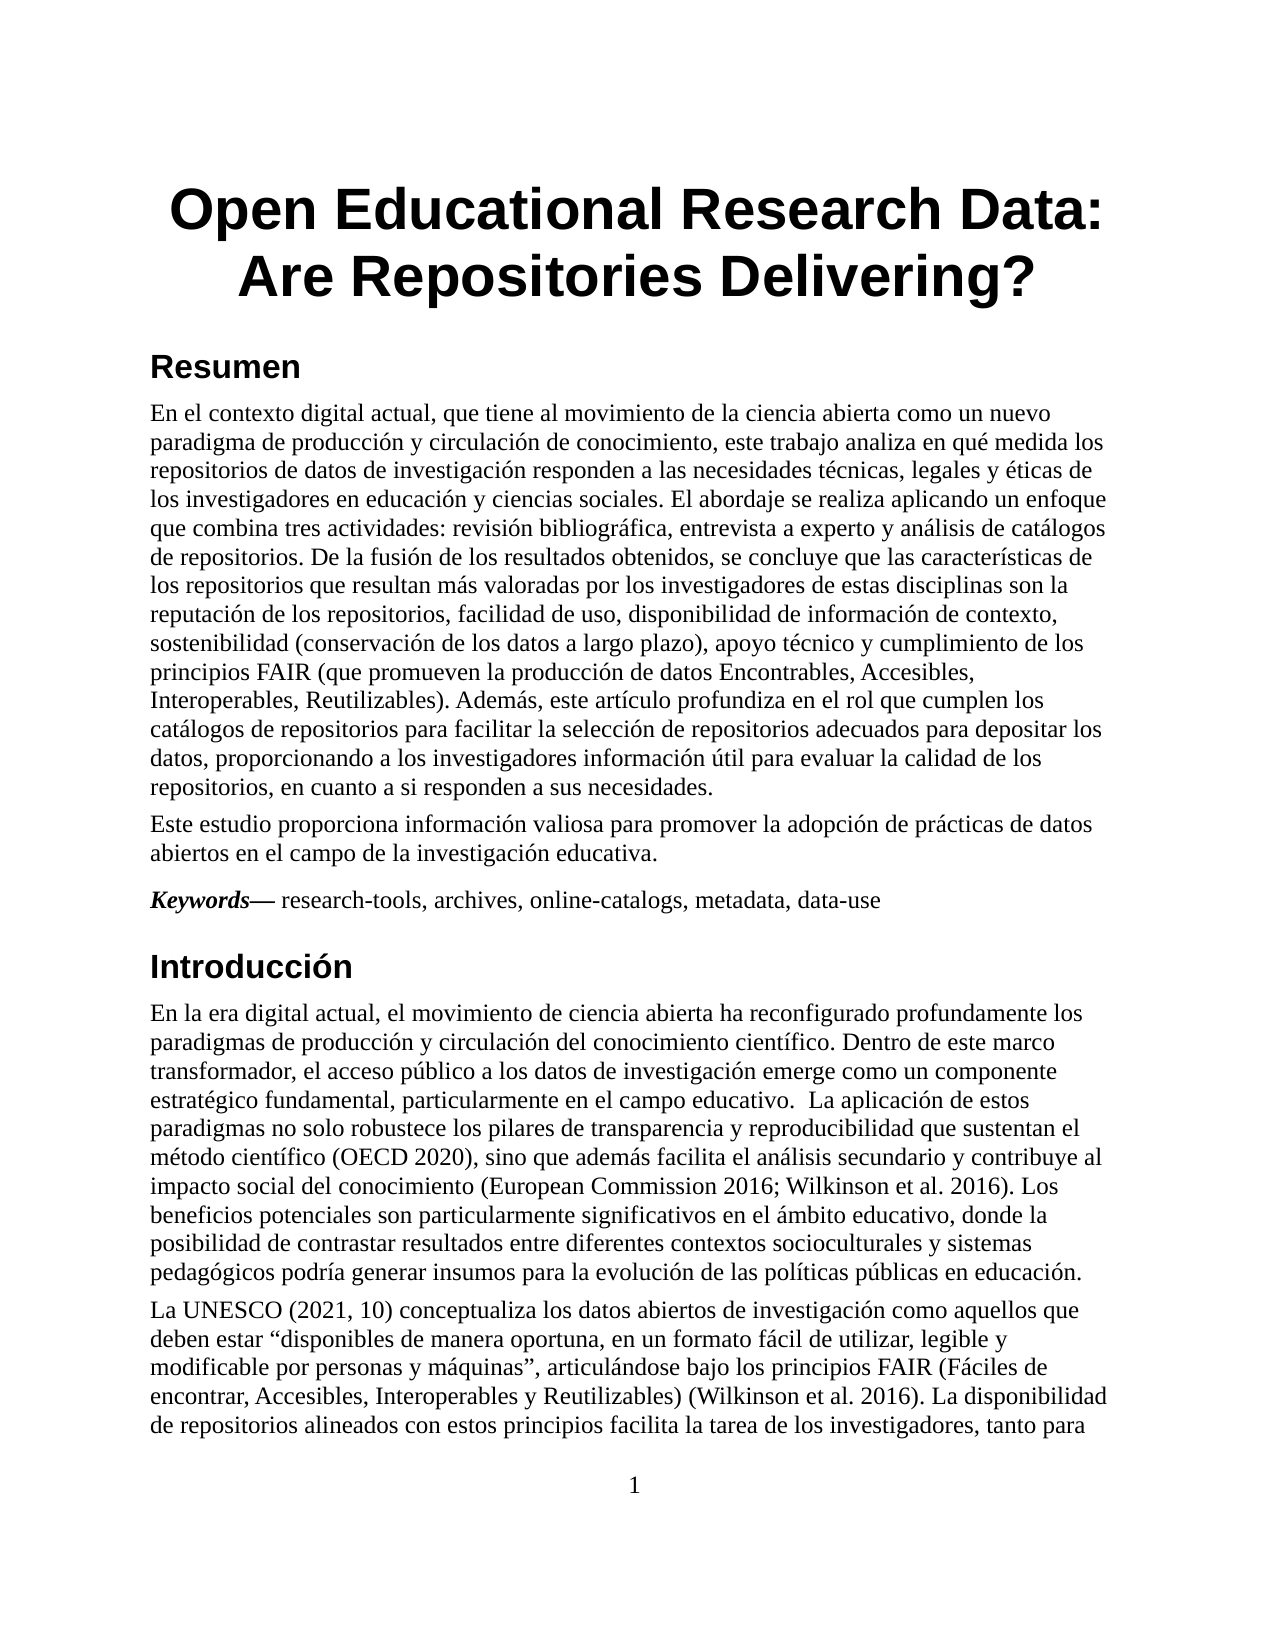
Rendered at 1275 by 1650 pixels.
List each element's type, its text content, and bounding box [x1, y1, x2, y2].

subtitle Introducción [150, 947, 1125, 986]
subtitle Resumen [150, 347, 1125, 385]
text La UNESCO (2021, 10) conceptualiza los datos abiertos de investigación como aquellos que deben estar “disponibles de manera oportuna, en un formato fácil de utilizar, legible y modificable por personas y máquinas”, articulándose bajo los principios FAIR (Fáciles de encontrar, Accesibles, Interoperables y Reutilizables) (Wilkinson et al. 2016). La disponibilidad de repositorios alineados con estos principios facilita la tarea de los investigadores, tanto para [150, 1295, 1125, 1439]
text En el contexto digital actual, que tiene al movimiento de la ciencia abierta como un nuevo paradigma de producción y circulación de conocimiento, este trabajo analiza en qué medida los repositorios de datos de investigación responden a las necesidades técnicas, legales y éticas de los investigadores en educación y ciencias sociales. El abordaje se realiza aplicando un enfoque que combina tres actividades: revisión bibliográfica, entrevista a experto y análisis de catálogos de repositorios. De la fusión de los resultados obtenidos, se concluye que las características de los repositorios que resultan más valoradas por los investigadores de estas disciplinas son la reputación de los repositorios, facilidad de uso, disponibilidad de información de contexto, sostenibilidad (conservación de los datos a largo plazo), apoyo técnico y cumplimiento de los principios FAIR (que promueven la producción de datos Encontrables, Accesibles, Interoperables, Reutilizables). Además, este artículo profundiza en el rol que cumplen los catálogos de repositorios para facilitar la selección de repositorios adecuados para depositar los datos, proporcionando a los investigadores información útil para evaluar la calidad de los repositorios, en cuanto a si responden a sus necesidades. [150, 398, 1125, 800]
text Keywords— research-tools, archives, online-catalogs, metadata, data-use [150, 885, 1125, 913]
text Este estudio proporciona información valiosa para promover la adopción de prácticas de datos abiertos en el campo de la investigación educativa. [150, 809, 1125, 867]
title Open Educational Research Data: Are Repositories Delivering? [150, 175, 1125, 309]
text En la era digital actual, el movimiento de ciencia abierta ha reconfigurado profundamente los paradigmas de producción y circulación del conocimiento científico. Dentro de este marco transformador, el acceso público a los datos de investigación emerge como un componente estratégico fundamental, particularmente en el campo educativo. La aplicación de estos paradigmas no solo robustece los pilares de transparencia y reproducibilidad que sustentan el método científico (OECD 2020), sino que además facilita el análisis secundario y contribuye al impacto social del conocimiento (European Commission 2016; Wilkinson et al. 2016). Los beneficios potenciales son particularmente significativos en el ámbito educativo, donde la posibilidad de contrastar resultados entre diferentes contextos socioculturales y sistemas pedagógicos podría generar insumos para la evolución de las políticas públicas en educación. [150, 998, 1125, 1286]
